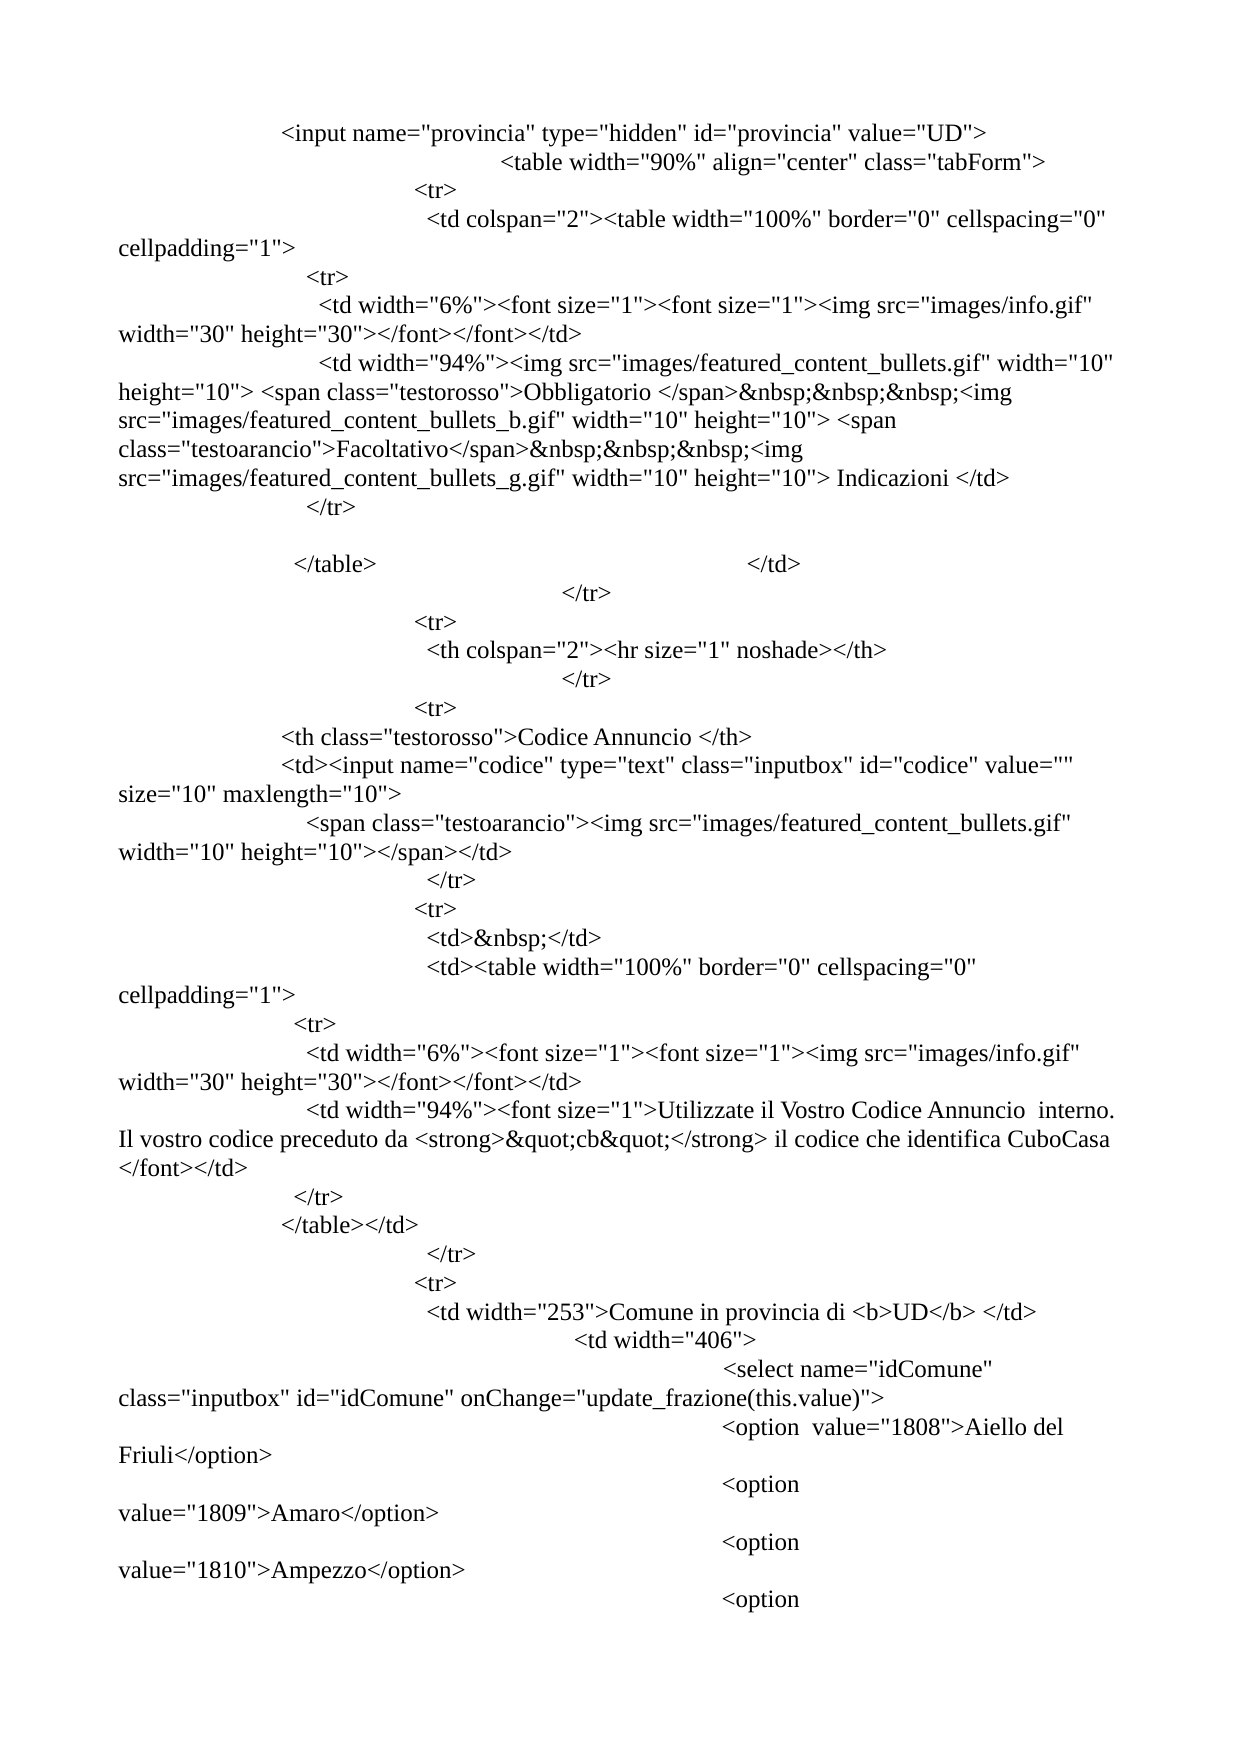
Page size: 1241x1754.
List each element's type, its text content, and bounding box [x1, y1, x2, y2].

text <input name="provincia" type="hidden" id="provincia" value="UD"> <table width="90%" align="center" class="tabForm"> <tr> <td colspan="2"><table width="100%" border="0" cellspacing="0" cellpadding="1"> <tr> <td width="6%"><font size="1"><font size="1"><img src="images/info.gif" width="30" height="30"></font></font></td> <td width="94%"><img src="images/featured_content_bullets.gif" width="10" height="10"> <span class="testorosso">Obbligatorio </span>&nbsp;&nbsp;&nbsp;<img src="images/featured_content_bullets_b.gif" width="10" height="10"> <span class="testoarancio">Facoltativo</span>&nbsp;&nbsp;&nbsp;<img src="images/featured_content_bullets_g.gif" width="10" height="10"> Indicazioni </td> </tr> </table> </td> </tr> <tr> <th colspan="2"><hr size="1" noshade></th> </tr> <tr> <th class="testorosso">Codice Annuncio </th> <td><input name="codice" type="text" class="inputbox" id="codice" value="" size="10" maxlength="10"> <span class="testoarancio"><img src="images/featured_content_bullets.gif" width="10" height="10"></span></td> </tr> <tr> <td>&nbsp;</td> <td><table width="100%" border="0" cellspacing="0" cellpadding="1"> <tr> <td width="6%"><font size="1"><font size="1"><img src="images/info.gif" width="30" height="30"></font></font></td> <td width="94%"><font size="1">Utilizzate il Vostro Codice Annuncio interno. Il vostro codice preceduto da <strong>&quot;cb&quot;</strong> il codice che identifica CuboCasa </font></td> </tr> </table></td> </tr> <tr> <td width="253">Comune in provincia di <b>UD</b> </td> <td width="406"> <select name="idComune" class="inputbox" id="idComune" onChange="update_frazione(this.value)"> <option value="1808">Aiello del Friuli</option> <option value="1809">Amaro</option> <option value="1810">Ampezzo</option> <option [118, 118, 1122, 1613]
